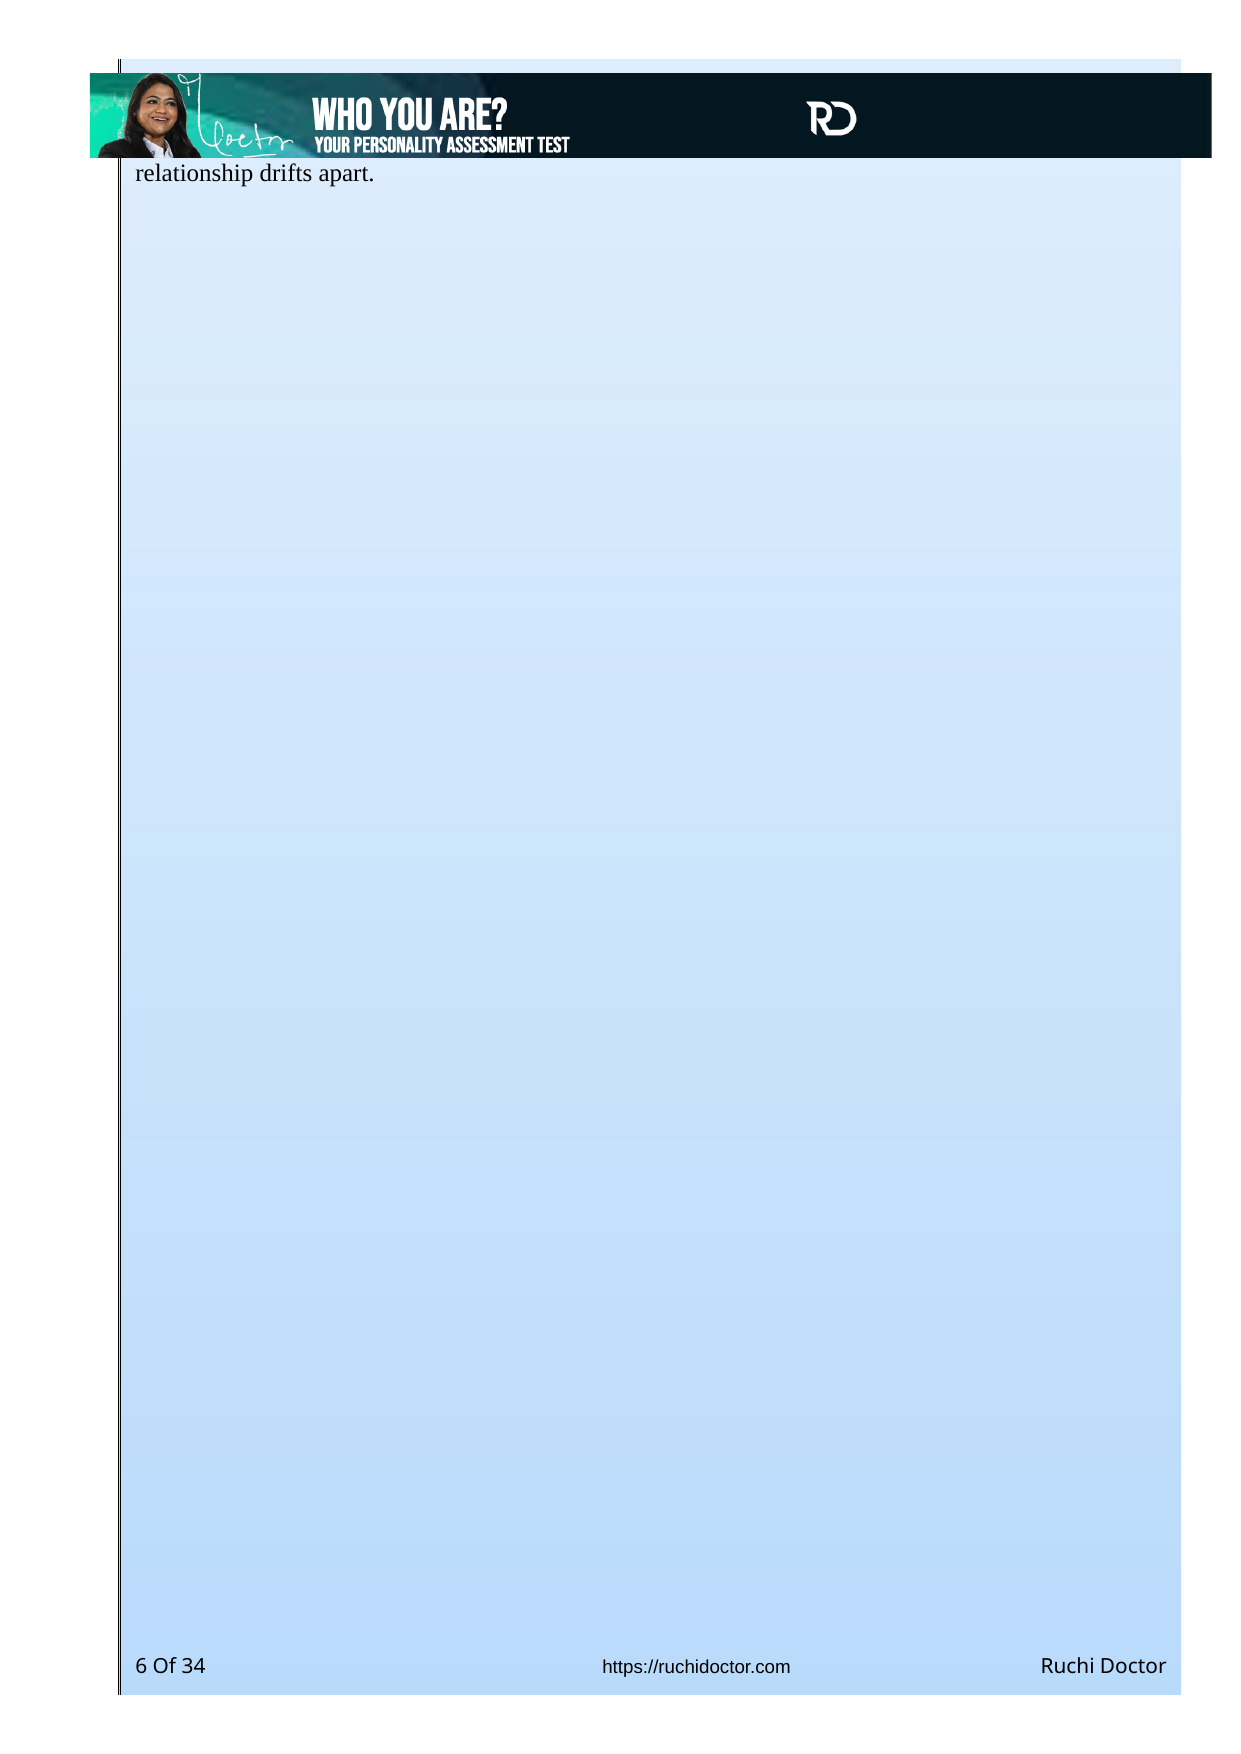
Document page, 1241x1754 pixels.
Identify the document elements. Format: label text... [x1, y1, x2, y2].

text relationship drifts apart. [135, 158, 1166, 187]
picture [89, 59, 1212, 860]
